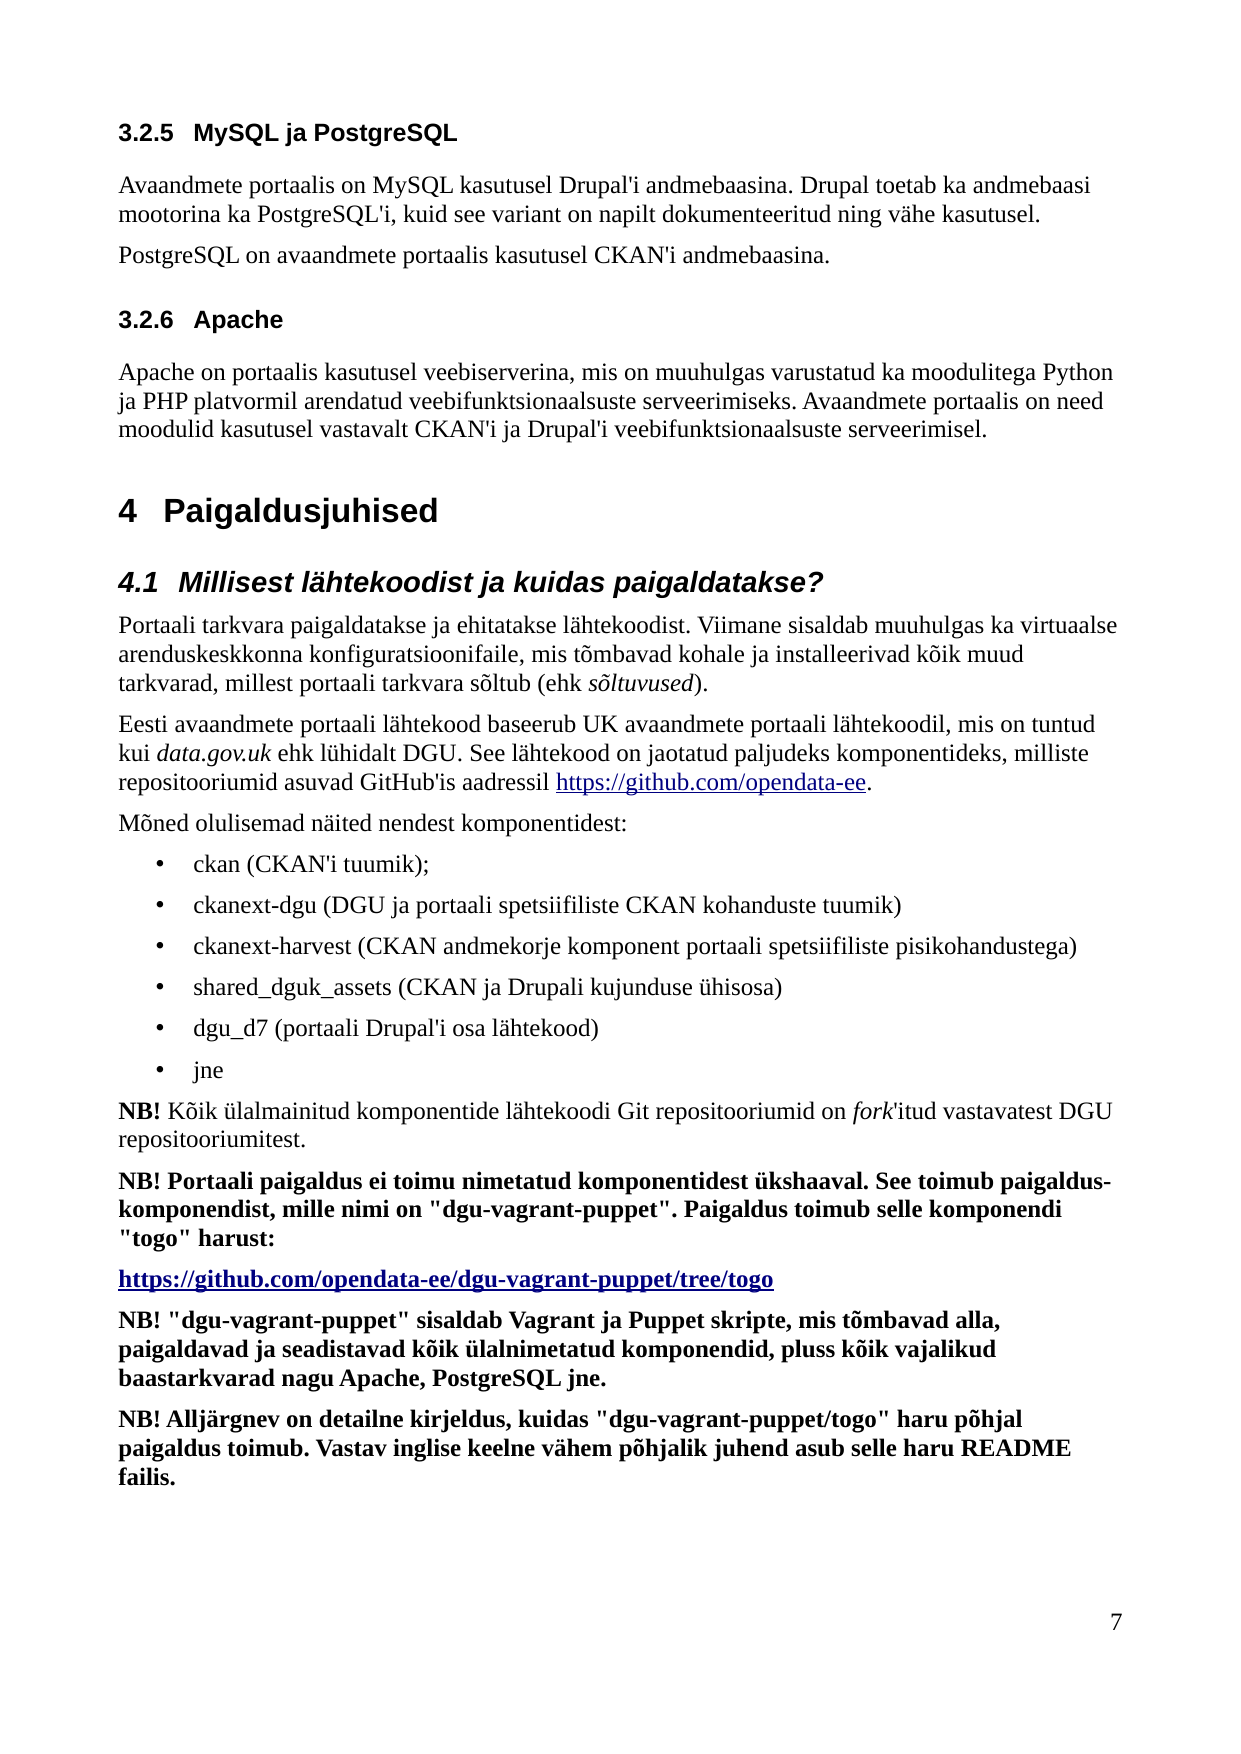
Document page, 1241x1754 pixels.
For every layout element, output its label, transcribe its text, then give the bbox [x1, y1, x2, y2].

text PostgreSQL on avaandmete portaalis kasutusel CKAN'i andmebaasina. [118, 240, 1122, 269]
text NB! "dgu-vagrant-puppet" sisaldab Vagrant ja Puppet skripte, mis tõmbavad alla, paigaldavad ja seadistavad kõik ülalnimetatud komponendid, pluss kõik vajalikud baastarkvarad nagu Apache, PostgreSQL jne. [118, 1306, 1122, 1392]
text Avaandmete portaalis on MySQL kasutusel Drupal'i andmebaasina. Drupal toetab ka andmebaasi mootorina ka PostgreSQL'i, kuid see variant on napilt dokumenteeritud ning vähe kasutusel. [118, 171, 1122, 228]
list ckan (CKAN'i tuumik); [156, 849, 1122, 878]
text NB! Portaali paigaldus ei toimu nimetatud komponentidest ükshaaval. See toimub paigaldus-komponendist, mille nimi on "dgu-vagrant-puppet". Paigaldus toimub selle komponendi "togo" harust: [118, 1166, 1122, 1252]
subtitle Apache [118, 304, 1122, 333]
text Eesti avaandmete portaali lähtekood baseerub UK avaandmete portaali lähtekoodil, mis on tuntud kui data.gov.uk ehk lühidalt DGU. See lähtekood on jaotatud paljudeks komponentideks, milliste repositooriumid asuvad GitHub'is aadressil https://github.com/opendata-ee. [118, 709, 1122, 795]
text Mõned olulisemad näited nendest komponentidest: [118, 808, 1122, 837]
text Apache on portaalis kasutusel veebiserverina, mis on muuhulgas varustatud ka moodulitega Python ja PHP platvormil arendatud veebifunktsionaalsuste serveerimiseks. Avaandmete portaalis on need moodulid kasutusel vastavalt CKAN'i ja Drupal'i veebifunktsionaalsuste serveerimisel. [118, 357, 1122, 443]
text Portaali tarkvara paigaldatakse ja ehitatakse lähtekoodist. Viimane sisaldab muuhulgas ka virtuaalse arenduskeskkonna konfiguratsioonifaile, mis tõmbavad kohale ja installeerivad kõik muud tarkvarad, millest portaali tarkvara sõltub (ehk sõltuvused). [118, 611, 1122, 697]
list shared_dguk_assets (CKAN ja Drupali kujunduse ühisosa) [156, 972, 1122, 1001]
list ckanext-dgu (DGU ja portaali spetsiifiliste CKAN kohanduste tuumik) [156, 890, 1122, 919]
list jne [156, 1055, 1122, 1083]
text NB! Kõik ülalmainitud komponentide lähtekoodi Git repositooriumid on fork'itud vastavatest DGU repositooriumitest. [118, 1096, 1122, 1153]
list ckanext-harvest (CKAN andmekorje komponent portaali spetsiifiliste pisikohandustega) [156, 931, 1122, 960]
subtitle Paigaldusjuhised [118, 491, 1122, 529]
list dgu_d7 (portaali Drupal'i osa lähtekood) [156, 1013, 1122, 1042]
text https://github.com/opendata-ee/dgu-vagrant-puppet/tree/togo [118, 1264, 1122, 1293]
subtitle Millisest lähtekoodist ja kuidas paigaldatakse? [118, 564, 1122, 598]
text NB! Alljärgnev on detailne kirjeldus, kuidas "dgu-vagrant-puppet/togo" haru põhjal paigaldus toimub. Vastav inglise keelne vähem põhjalik juhend asub selle haru README failis. [118, 1404, 1122, 1490]
subtitle MySQL ja PostgreSQL [118, 118, 1122, 147]
